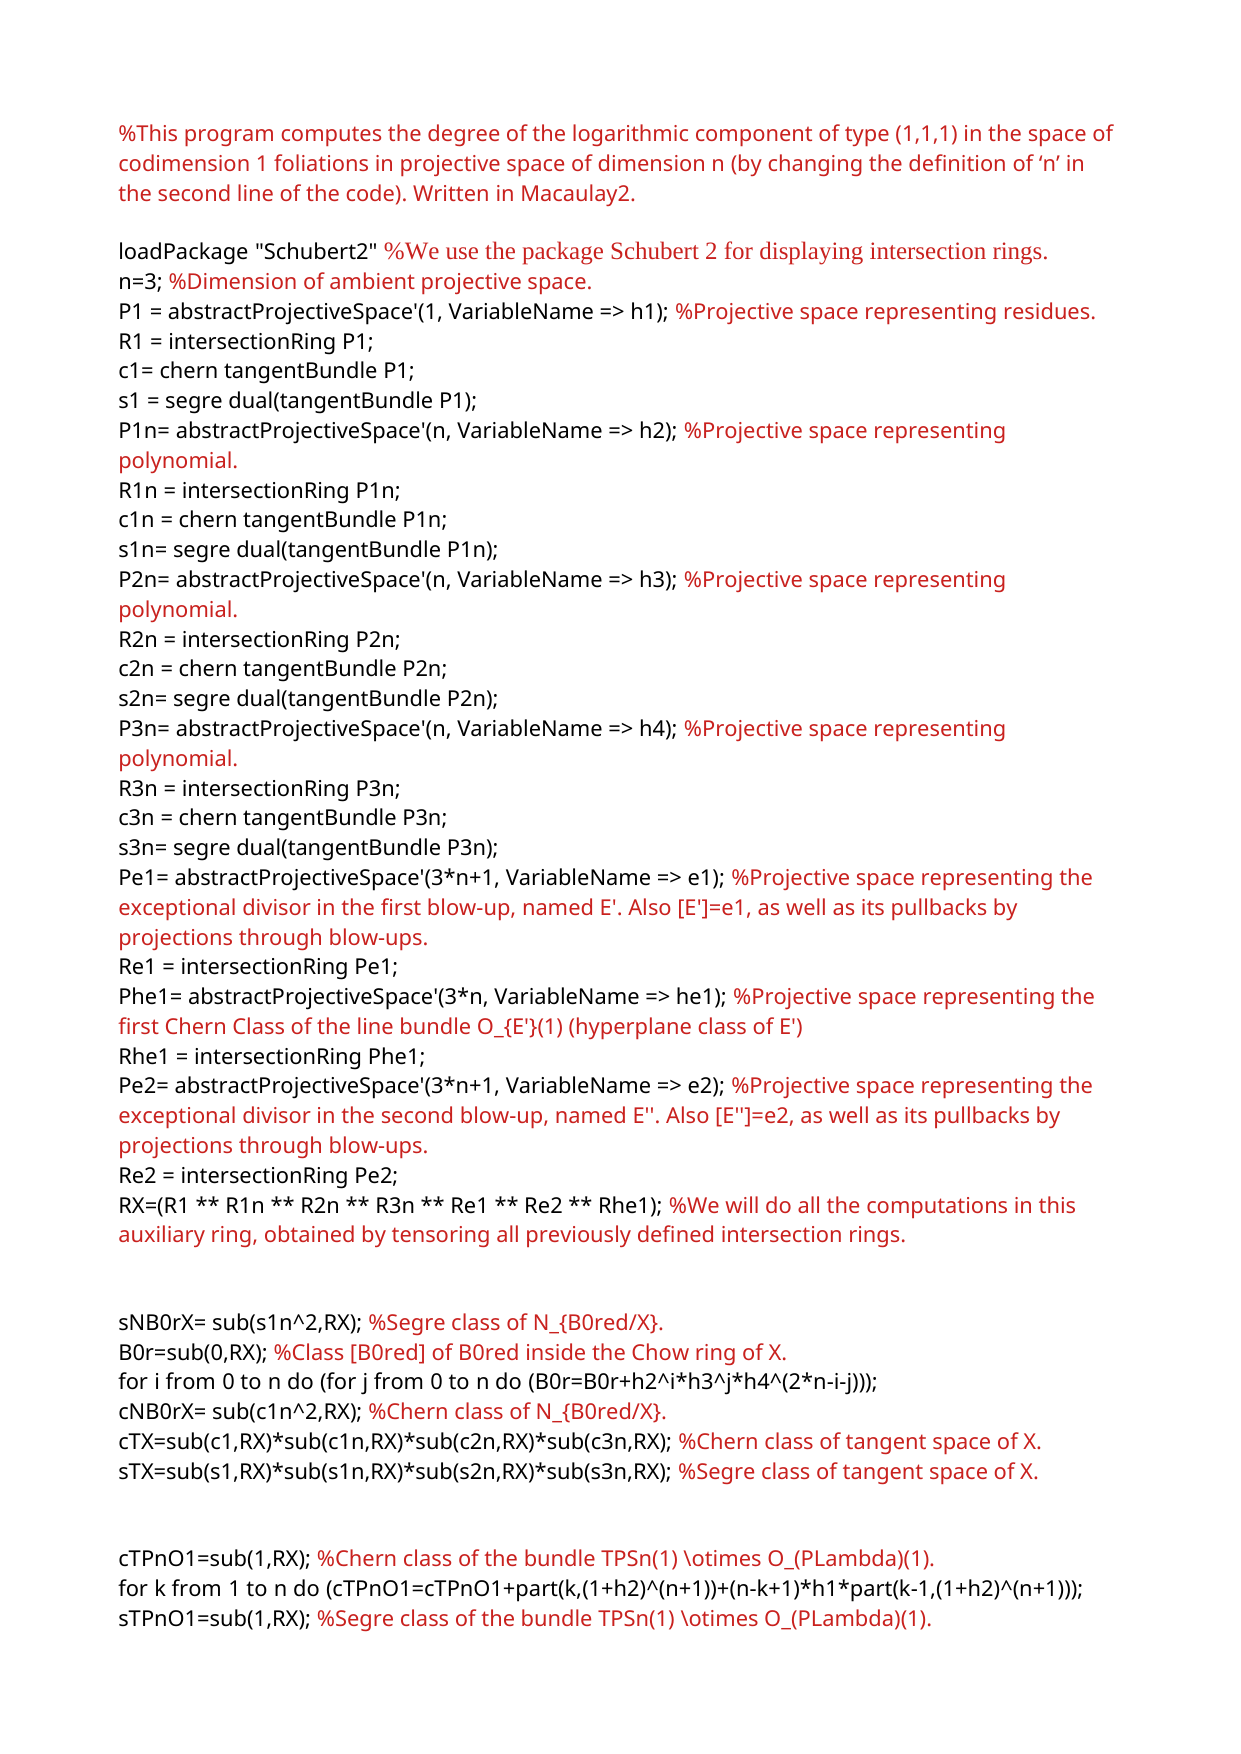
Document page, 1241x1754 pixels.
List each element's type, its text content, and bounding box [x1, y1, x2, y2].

text Re1 = intersectionRing Pe1; [118, 951, 1122, 981]
text R3n = intersectionRing P3n; [118, 772, 1122, 802]
text s1n= segre dual(tangentBundle P1n); [118, 534, 1122, 564]
text R2n = intersectionRing P2n; [118, 623, 1122, 653]
text for i from 0 to n do (for j from 0 to n do (B0r=B0r+h2^i*h3^j*h4^(2*n-i-j))); [118, 1366, 1122, 1396]
text Pe1= abstractProjectiveSpace'(3*n+1, VariableName => e1); %Projective space representing the exceptional divisor in the first blow-up, named E'. Also [E']=e1, as well as its pullbacks by projections through blow-ups. [118, 862, 1122, 951]
text c3n = chern tangentBundle P3n; [118, 802, 1122, 832]
text P2n= abstractProjectiveSpace'(n, VariableName => h3); %Projective space representing polynomial. [118, 564, 1122, 623]
text RX=(R1 ** R1n ** R2n ** R3n ** Re1 ** Re2 ** Rhe1); %We will do all the computations in this auxiliary ring, obtained by tensoring all previously defined intersection rings. [118, 1189, 1122, 1249]
text c2n = chern tangentBundle P2n; [118, 653, 1122, 683]
text Pe2= abstractProjectiveSpace'(3*n+1, VariableName => e2); %Projective space representing the exceptional divisor in the second blow-up, named E''. Also [E'']=e2, as well as its pullbacks by projections through blow-ups. [118, 1070, 1122, 1160]
text R1n = intersectionRing P1n; [118, 474, 1122, 504]
text c1n = chern tangentBundle P1n; [118, 504, 1122, 534]
text s3n= segre dual(tangentBundle P3n); [118, 832, 1122, 862]
text loadPackage "Schubert2" %We use the package Schubert 2 for displaying intersection rings. [118, 236, 1122, 266]
text s2n= segre dual(tangentBundle P2n); [118, 683, 1122, 713]
text s1 = segre dual(tangentBundle P1); [118, 385, 1122, 415]
text cNB0rX= sub(c1n^2,RX); %Chern class of N_{B0red/X}. [118, 1396, 1122, 1426]
text sTX=sub(s1,RX)*sub(s1n,RX)*sub(s2n,RX)*sub(s3n,RX); %Segre class of tangent space of X. [118, 1456, 1122, 1485]
text R1 = intersectionRing P1; [118, 326, 1122, 355]
text Phe1= abstractProjectiveSpace'(3*n, VariableName => he1); %Projective space representing the first Chern Class of the line bundle O_{E'}(1) (hyperplane class of E') [118, 981, 1122, 1041]
text sNB0rX= sub(s1n^2,RX); %Segre class of N_{B0red/X}. [118, 1307, 1122, 1336]
text P1n= abstractProjectiveSpace'(n, VariableName => h2); %Projective space representing polynomial. [118, 415, 1122, 474]
text n=3; %Dimension of ambient projective space. [118, 266, 1122, 296]
text Rhe1 = intersectionRing Phe1; [118, 1041, 1122, 1070]
text P3n= abstractProjectiveSpace'(n, VariableName => h4); %Projective space representing polynomial. [118, 713, 1122, 772]
text cTPnO1=sub(1,RX); %Chern class of the bundle TPSn(1) \otimes O_(PLambda)(1). [118, 1543, 1122, 1573]
text sTPnO1=sub(1,RX); %Segre class of the bundle TPSn(1) \otimes O_(PLambda)(1). [118, 1602, 1122, 1632]
text %This program computes the degree of the logarithmic component of type (1,1,1) in the space of codimension 1 foliations in projective space of dimension n (by changing the definition of ‘n’ in the second line of the code). Written in Macaulay2. [118, 118, 1122, 207]
text P1 = abstractProjectiveSpace'(1, VariableName => h1); %Projective space representing residues. [118, 296, 1122, 326]
text cTX=sub(c1,RX)*sub(c1n,RX)*sub(c2n,RX)*sub(c3n,RX); %Chern class of tangent space of X. [118, 1426, 1122, 1456]
text c1= chern tangentBundle P1; [118, 355, 1122, 385]
text B0r=sub(0,RX); %Class [B0red] of B0red inside the Chow ring of X. [118, 1336, 1122, 1366]
text for k from 1 to n do (cTPnO1=cTPnO1+part(k,(1+h2)^(n+1))+(n-k+1)*h1*part(k-1,(1+h2)^(n+1))); [118, 1573, 1122, 1602]
text Re2 = intersectionRing Pe2; [118, 1160, 1122, 1189]
